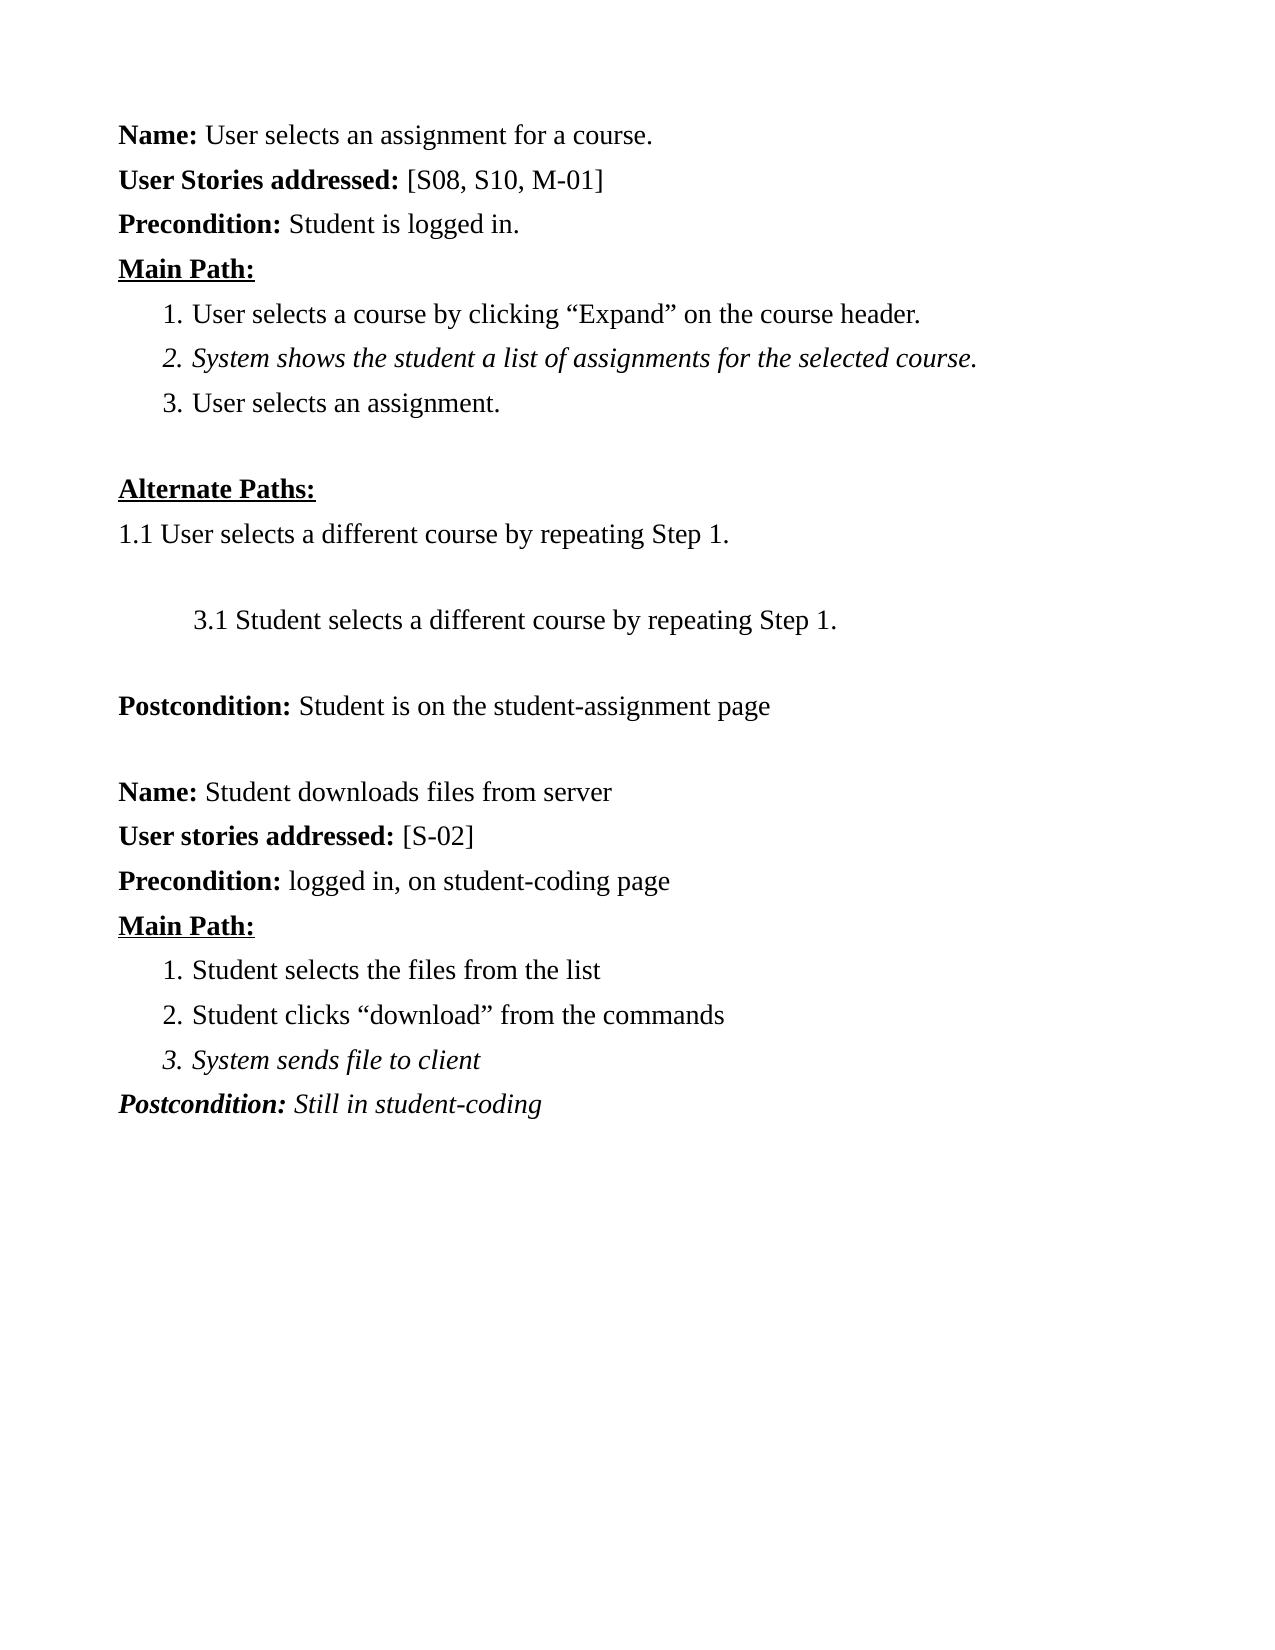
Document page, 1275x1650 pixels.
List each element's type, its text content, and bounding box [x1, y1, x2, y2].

text Name: User selects an assignment for a course. [118, 118, 1157, 151]
text Main Path: [118, 252, 1157, 284]
list System shows the student a list of assignments for the selected course. [162, 342, 1157, 374]
text Postcondition: Student is on the student-assignment page [118, 689, 1157, 721]
text Postcondition: Still in student-coding [118, 1087, 1157, 1120]
text 1.1 User selects a different course by repeating Step 1. [118, 517, 1157, 549]
text Precondition: logged in, on student-coding page [118, 864, 1157, 896]
text Main Path: [118, 909, 1157, 941]
list Student clicks “download” from the commands [162, 998, 1157, 1031]
list System sends file to client [162, 1043, 1157, 1075]
text Precondition: Student is logged in. [118, 207, 1157, 240]
text 3.1 Student selects a different course by repeating Step 1. [118, 603, 1157, 635]
text Name: Student downloads files from server [118, 775, 1157, 807]
text User Stories addressed: [S08, S10, M-01] [118, 163, 1157, 195]
text Alternate Paths: [118, 472, 1157, 504]
text User stories addressed: [S-02] [118, 819, 1157, 852]
list User selects an assignment. [162, 386, 1157, 419]
list User selects a course by clicking “Expand” on the course header. [162, 297, 1157, 329]
list Student selects the files from the list [162, 953, 1157, 986]
